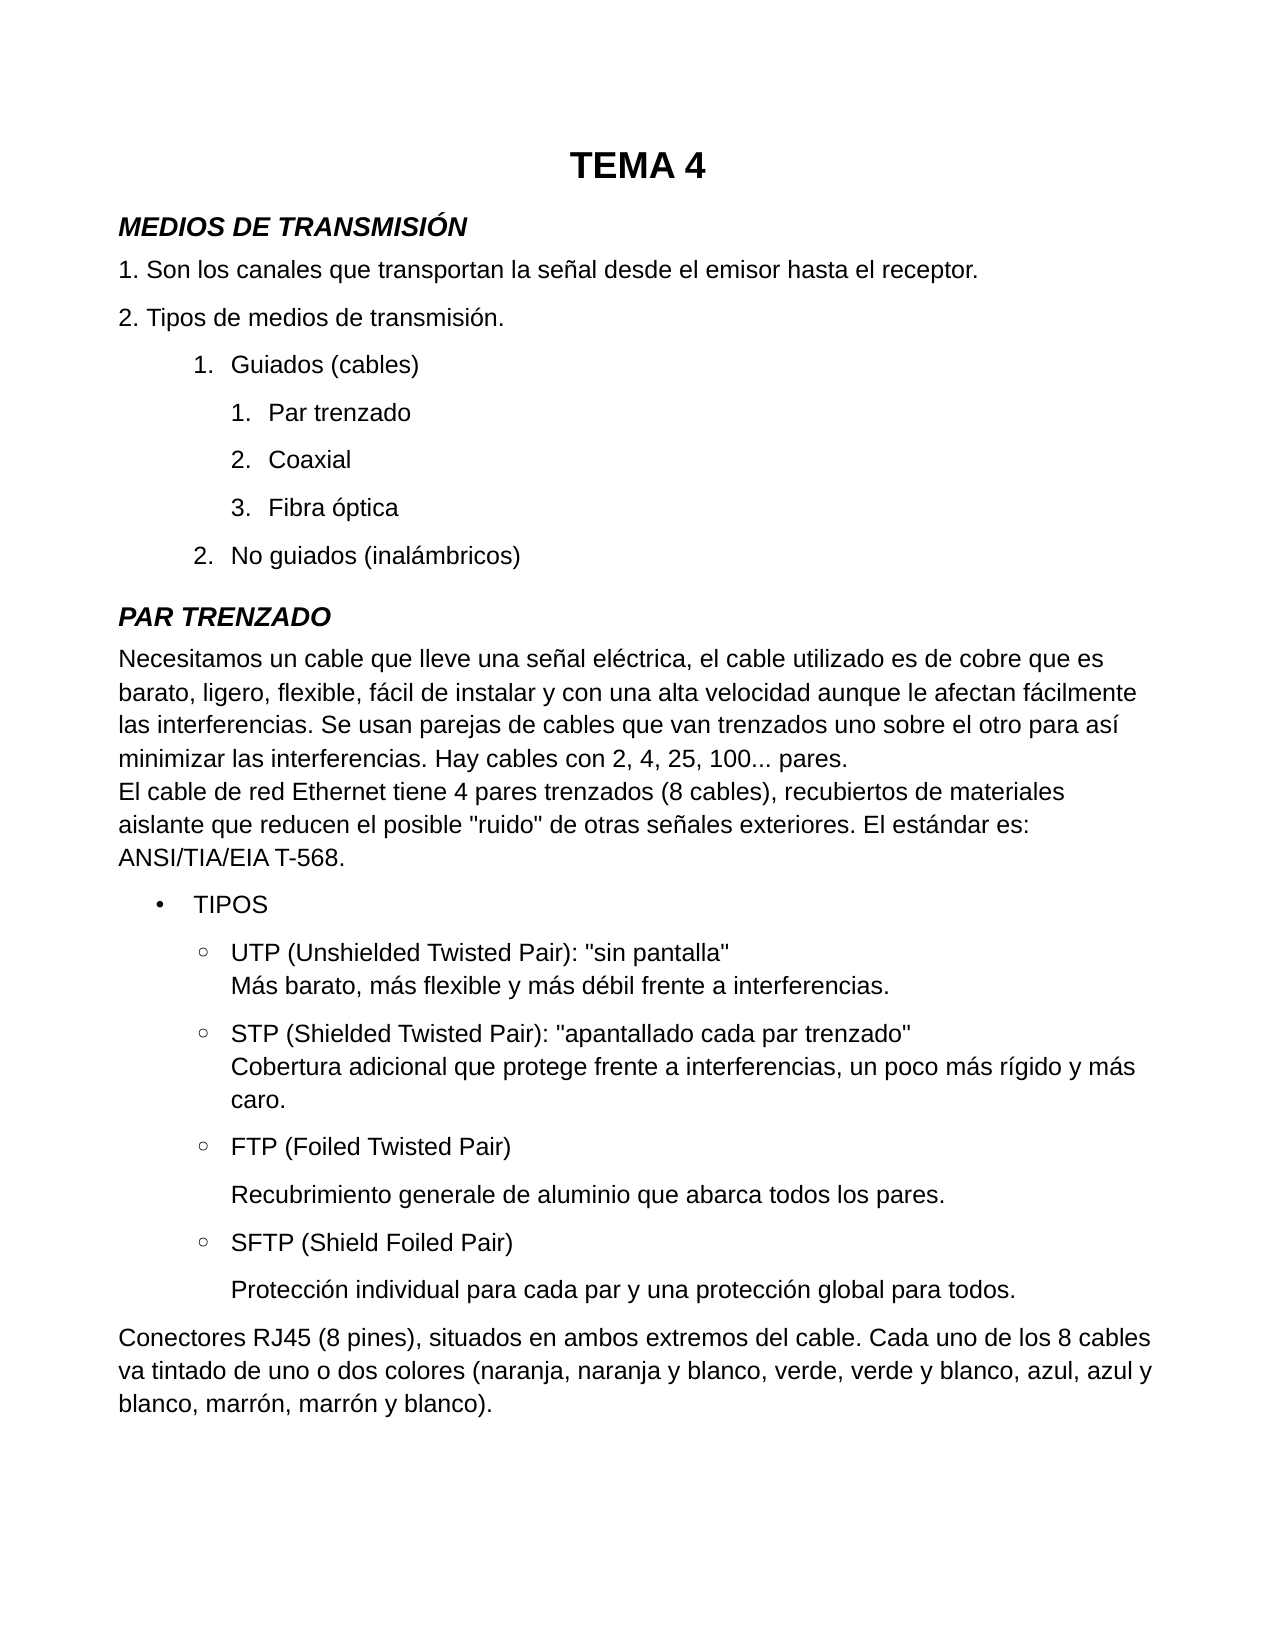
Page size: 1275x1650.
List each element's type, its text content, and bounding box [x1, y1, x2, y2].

list TIPOS [156, 890, 1157, 919]
list Fibra óptica [231, 493, 1157, 522]
subtitle TEMA 4 [118, 143, 1157, 186]
list Tipos de medios de transmisión. [118, 303, 1157, 331]
list Protección individual para cada par y una protección global para todos. [193, 1275, 1157, 1304]
subtitle MEDIOS DE TRANSMISIÓN [118, 211, 1157, 242]
list UTP (Unshielded Twisted Pair): "sin pantalla" Más barato, más flexible y más débil frente a interferencias. [193, 938, 1157, 1000]
list Par trenzado [231, 398, 1157, 427]
list STP (Shielded Twisted Pair): "apantallado cada par trenzado" Cobertura adicional que protege frente a interferencias, un poco más rígido y más caro. [193, 1019, 1157, 1113]
list Son los canales que transportan la señal desde el emisor hasta el receptor. [118, 255, 1157, 284]
list No guiados (inalámbricos) [193, 541, 1157, 569]
subtitle PAR TRENZADO [118, 601, 1157, 632]
list Guiados (cables) [193, 350, 1157, 379]
list Coaxial [231, 445, 1157, 474]
text Necesitamos un cable que lleve una señal eléctrica, el cable utilizado es de cobre que es barato, ligero, flexible, fácil de instalar y con una alta velocidad aunque le afectan fácilmente las interferencias. Se usan parejas de cables que van trenzados uno sobre el otro para así minimizar las interferencias. Hay cables con 2, 4, 25, 100... pares. El cable de red Ethernet tiene 4 pares trenzados (8 cables), recubiertos de materiales aislante que reducen el posible "ruido" de otras señales exteriores. El estándar es: ANSI/TIA/EIA T-568. [118, 644, 1157, 871]
list SFTP (Shield Foiled Pair) [193, 1228, 1157, 1257]
list FTP (Foiled Twisted Pair) [193, 1132, 1157, 1161]
text Conectores RJ45 (8 pines), situados en ambos extremos del cable. Cada uno de los 8 cables va tintado de uno o dos colores (naranja, naranja y blanco, verde, verde y blanco, azul, azul y blanco, marrón, marrón y blanco). [118, 1323, 1157, 1418]
list Recubrimiento generale de aluminio que abarca todos los pares. [193, 1180, 1157, 1209]
